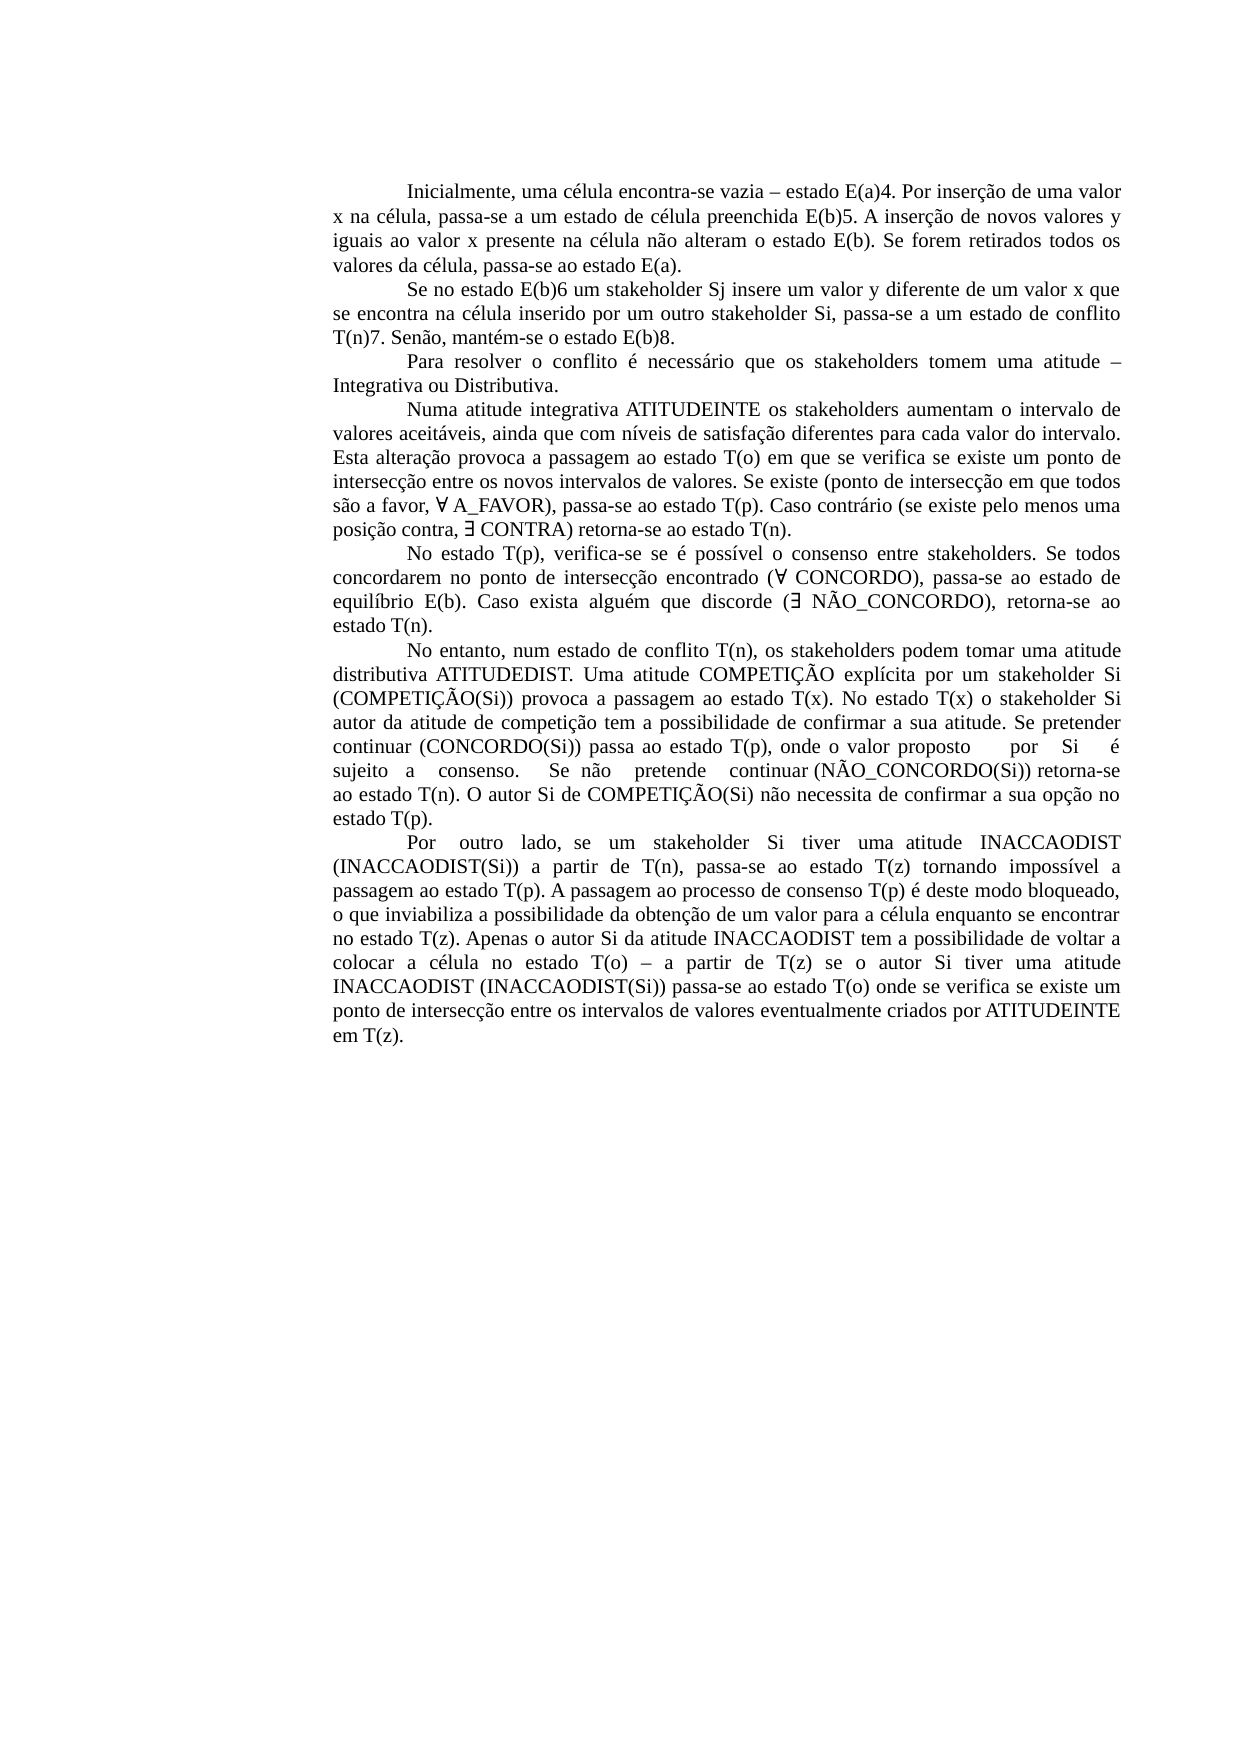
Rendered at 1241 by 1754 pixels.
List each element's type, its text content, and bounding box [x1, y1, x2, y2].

text Numa atitude integrativa ATITUDEINTE os stakeholders aumentam o intervalo de valores aceitáveis, ainda que com níveis de satisfação diferentes para cada valor do intervalo. Esta alteração provoca a passagem ao estado T(o) em que se verifica se existe um ponto de intersecção entre os novos intervalos de valores. Se existe (ponto de intersecção em que todos são a favor, ∀ A_FAVOR), passa-se ao estado T(p). Caso contrário (se existe pelo menos uma posição contra, ∃ CONTRA) retorna-se ao estado T(n). [333, 397, 1122, 541]
text Se no estado E(b)6 um stakeholder Sj insere um valor y diferente de um valor x que se encontra na célula inserido por um outro stakeholder Si, passa-se a um estado de conflito T(n)7. Senão, mantém-se o estado E(b)8. [333, 277, 1122, 349]
text Para resolver o conflito é necessário que os stakeholders tomem uma atitude – Integrativa ou Distributiva. [333, 349, 1122, 397]
text No estado T(p), verifica-se se é possível o consenso entre stakeholders. Se todos concordarem no ponto de intersecção encontrado (∀ CONCORDO), passa-se ao estado de equilíbrio E(b). Caso exista alguém que discorde (∃ NÃO_CONCORDO), retorna-se ao estado T(n). [333, 541, 1122, 637]
text No entanto, num estado de conflito T(n), os stakeholders podem tomar uma atitude distributiva ATITUDEDIST. Uma atitude COMPETIÇÃO explícita por um stakeholder Si (COMPETIÇÃO(Si)) provoca a passagem ao estado T(x). No estado T(x) o stakeholder Si autor da atitude de competição tem a possibilidade de confirmar a sua atitude. Se pretender continuar (CONCORDO(Si)) passa ao estado T(p), onde o valor proposto por Si é sujeito a consenso. Se não pretende continuar (NÃO_CONCORDO(Si)) retorna-se ao estado T(n). O autor Si de COMPETIÇÃO(Si) não necessita de confirmar a sua opção no estado T(p). [333, 637, 1122, 830]
text Inicialmente, uma célula encontra-se vazia – estado E(a)4. Por inserção de uma valor x na célula, passa-se a um estado de célula preenchida E(b)5. A inserção de novos valores y iguais ao valor x presente na célula não alteram o estado E(b). Se forem retirados todos os valores da célula, passa-se ao estado E(a). [333, 176, 1122, 277]
text Por outro lado, se um stakeholder Si tiver uma atitude INACCAODIST (INACCAODIST(Si)) a partir de T(n), passa-se ao estado T(z) tornando impossível a passagem ao estado T(p). A passagem ao processo de consenso T(p) é deste modo bloqueado, o que inviabiliza a possibilidade da obtenção de um valor para a célula enquanto se encontrar no estado T(z). Apenas o autor Si da atitude INACCAODIST tem a possibilidade de voltar a colocar a célula no estado T(o) – a partir de T(z) se o autor Si tiver uma atitude INACCAODIST (INACCAODIST(Si)) passa-se ao estado T(o) onde se verifica se existe um ponto de intersecção entre os intervalos de valores eventualmente criados por ATITUDEINTE em T(z). [333, 830, 1122, 1047]
